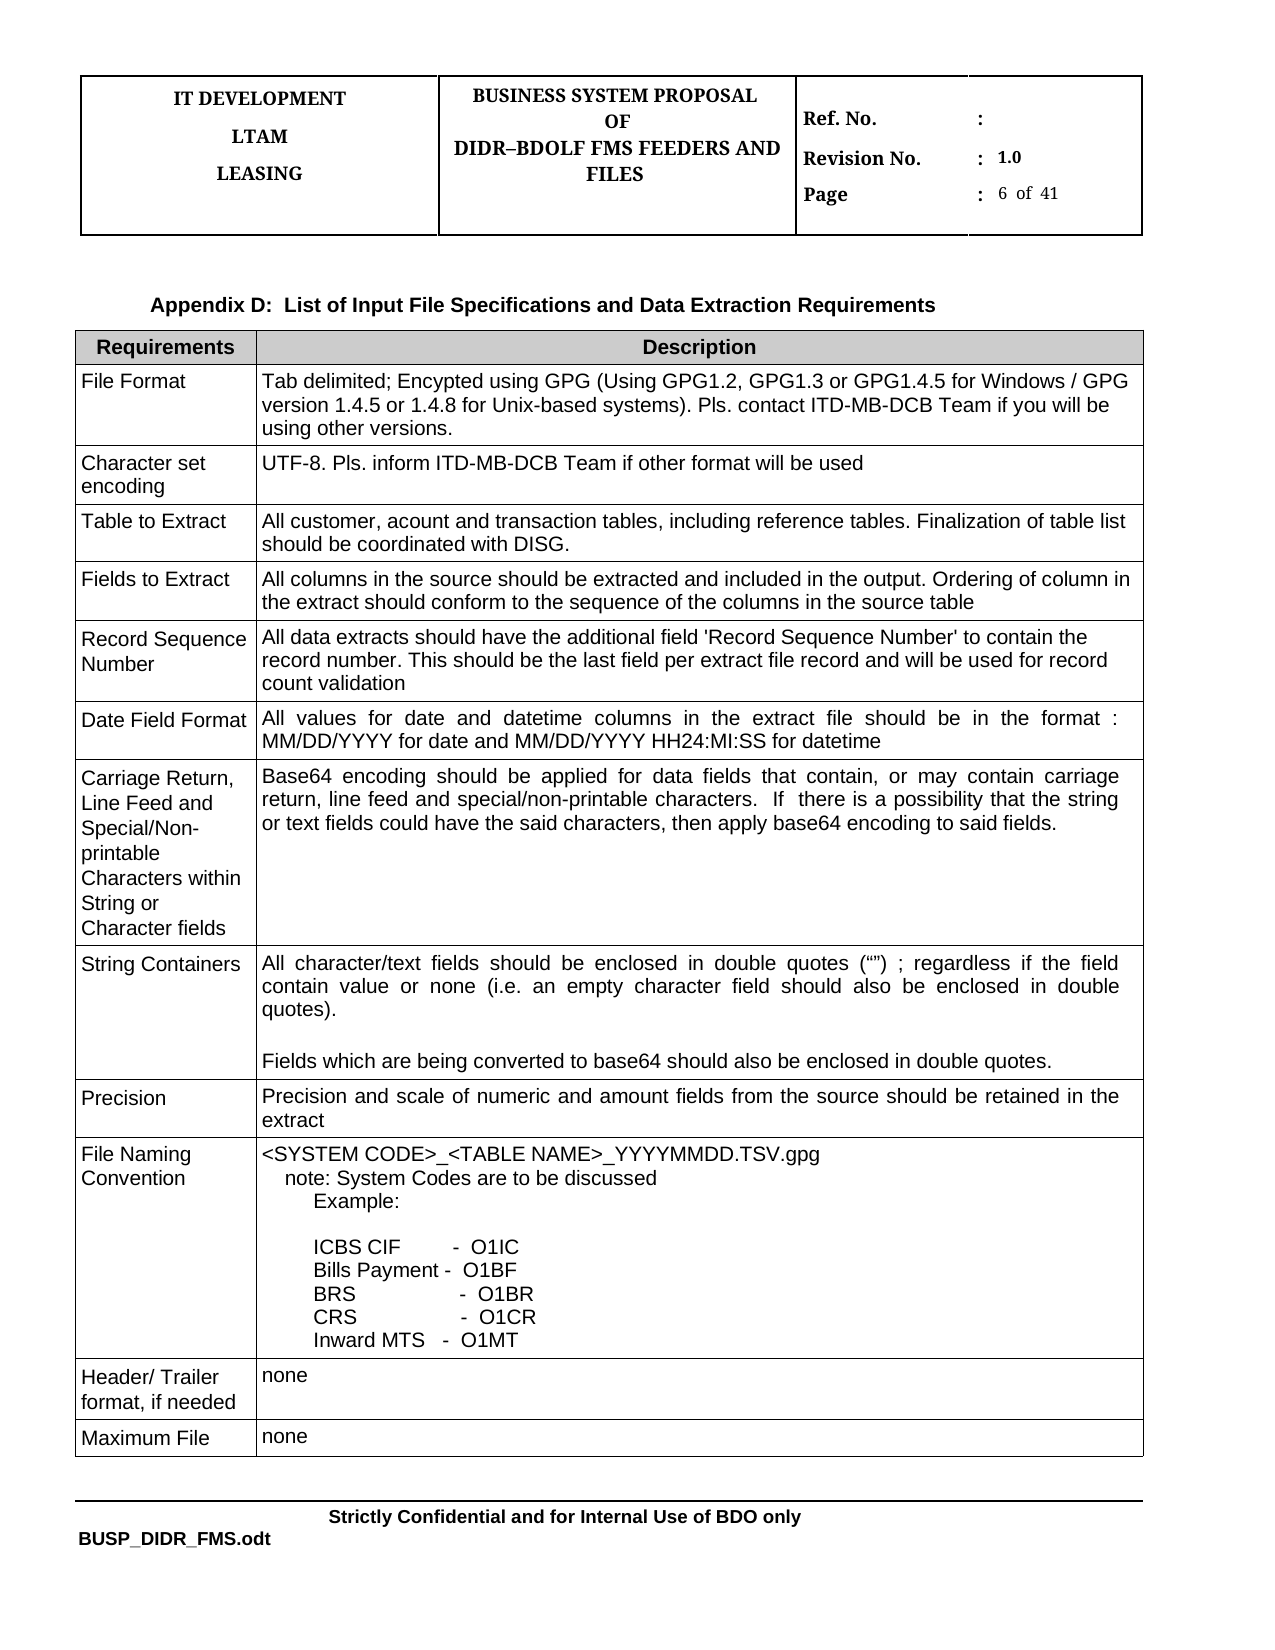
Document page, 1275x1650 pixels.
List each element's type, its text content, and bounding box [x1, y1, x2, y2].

table_cell Character set encoding [76, 446, 256, 504]
table_cell File Naming Convention [76, 1138, 256, 1358]
table_header Requirements [76, 331, 256, 364]
table_cell Base64 encoding should be applied for data fields that contain, or may contain carriage return, line feed and special/non-printable characters. If there is a possibility that the string or text fields could have the said characters, then apply base64 encoding to said fields. [257, 760, 1143, 945]
table_cell File Format [76, 365, 256, 445]
table_cell UTF-8. Pls. inform ITD-MB-DCB Team if other format will be used [257, 446, 1143, 504]
table_cell Precision and scale of numeric and amount fields from the source should be retained in the extract [257, 1080, 1143, 1137]
table_cell Table to Extract [76, 505, 256, 561]
table_cell All columns in the source should be extracted and included in the output. Ordering of column in the extract should conform to the sequence of the columns in the source table [257, 562, 1143, 620]
table_cell Carriage Return, Line Feed and Special/Non-printable Characters within String or Character fields [76, 760, 256, 945]
table_cell Tab delimited; Encypted using GPG (Using GPG1.2, GPG1.3 or GPG1.4.5 for Windows / GPG version 1.4.5 or 1.4.8 for Unix-based systems). Pls. contact ITD-MB-DCB Team if you will be using other versions. [257, 365, 1143, 445]
table_cell Date Field Format [76, 702, 256, 759]
table_cell <SYSTEM CODE>_<TABLE NAME>_YYYYMMDD.TSV.gpg note: System Codes are to be discussed Example: ICBS CIF - O1IC Bills Payment - O1BF BRS - O1BR CRS - O1CR Inward MTS - O1MT [257, 1138, 1143, 1358]
table_cell Fields to Extract [76, 562, 256, 620]
text Appendix D: List of Input File Specifications and Data Extraction Requirements [150, 294, 1143, 317]
table_cell All character/text fields should be enclosed in double quotes (“”) ; regardless if the field contain value or none (i.e. an empty character field should also be enclosed in double quotes). Fields which are being converted to base64 should also be enclosed in double quotes. [257, 946, 1143, 1079]
table_header Description [257, 331, 1143, 364]
table_cell All data extracts should have the additional field 'Record Sequence Number' to contain the record number. This should be the last field per extract file record and will be used for record count validation [257, 621, 1143, 701]
table_cell none [257, 1420, 1143, 1456]
table_cell All values for date and datetime columns in the extract file should be in the format : MM/DD/YYYY for date and MM/DD/YYYY HH24:MI:SS for datetime [257, 702, 1143, 759]
table_cell Header/ Trailer format, if needed [76, 1359, 256, 1419]
table_cell Record Sequence Number [76, 621, 256, 701]
table_cell All customer, acount and transaction tables, including reference tables. Finalization of table list should be coordinated with DISG. [257, 505, 1143, 561]
table_cell none [257, 1359, 1143, 1419]
table_cell Precision [76, 1080, 256, 1137]
table_cell String Containers [76, 946, 256, 1079]
table_cell Maximum File [76, 1420, 256, 1456]
